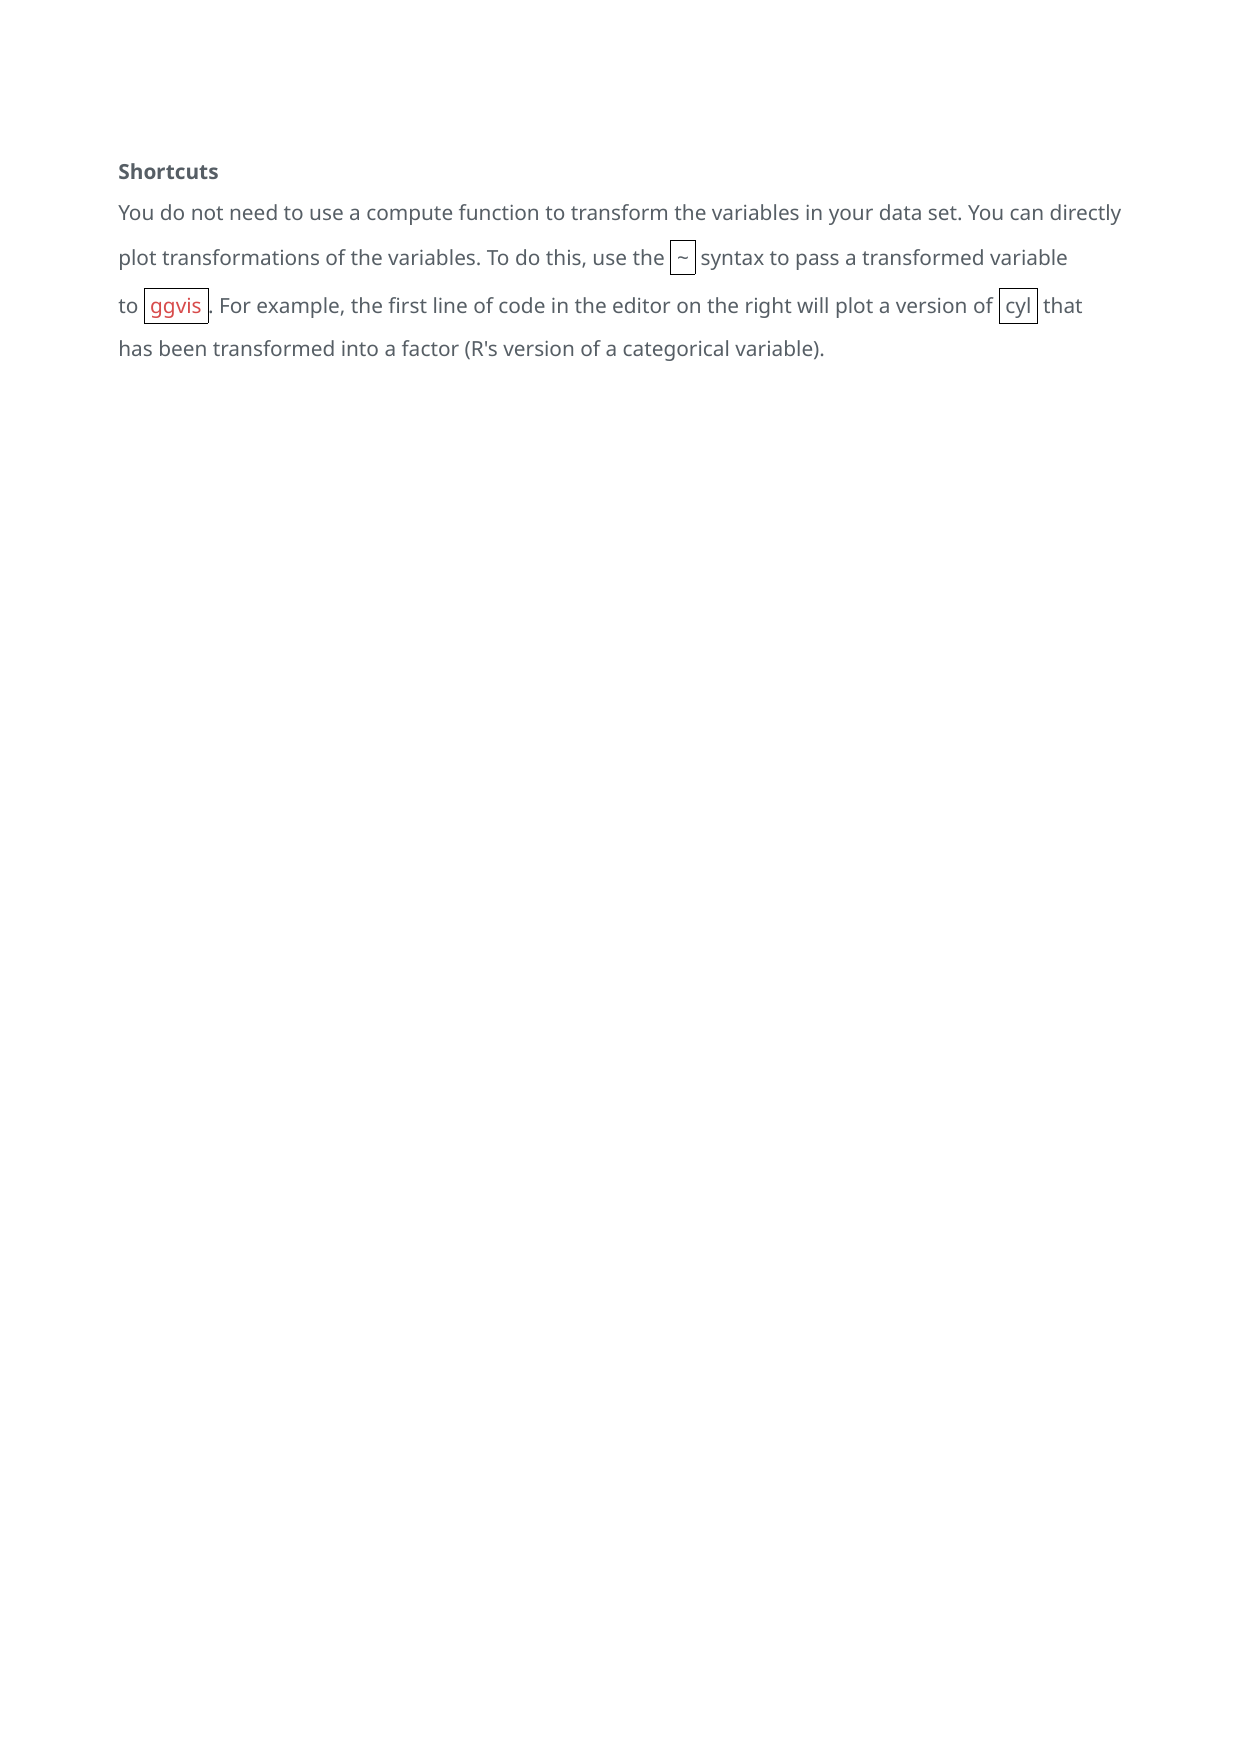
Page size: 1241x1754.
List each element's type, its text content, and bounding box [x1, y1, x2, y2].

subtitle Shortcuts [118, 157, 1122, 185]
text You do not need to use a compute function to transform the variables in your data set. You can directly plot transformations of the variables. To do this, use the ~ syntax to pass a transformed variable to ggvis. For example, the first line of code in the editor on the right will plot a version of cyl that has been transformed into a factor (R's version of a categorical variable). [118, 198, 1122, 362]
